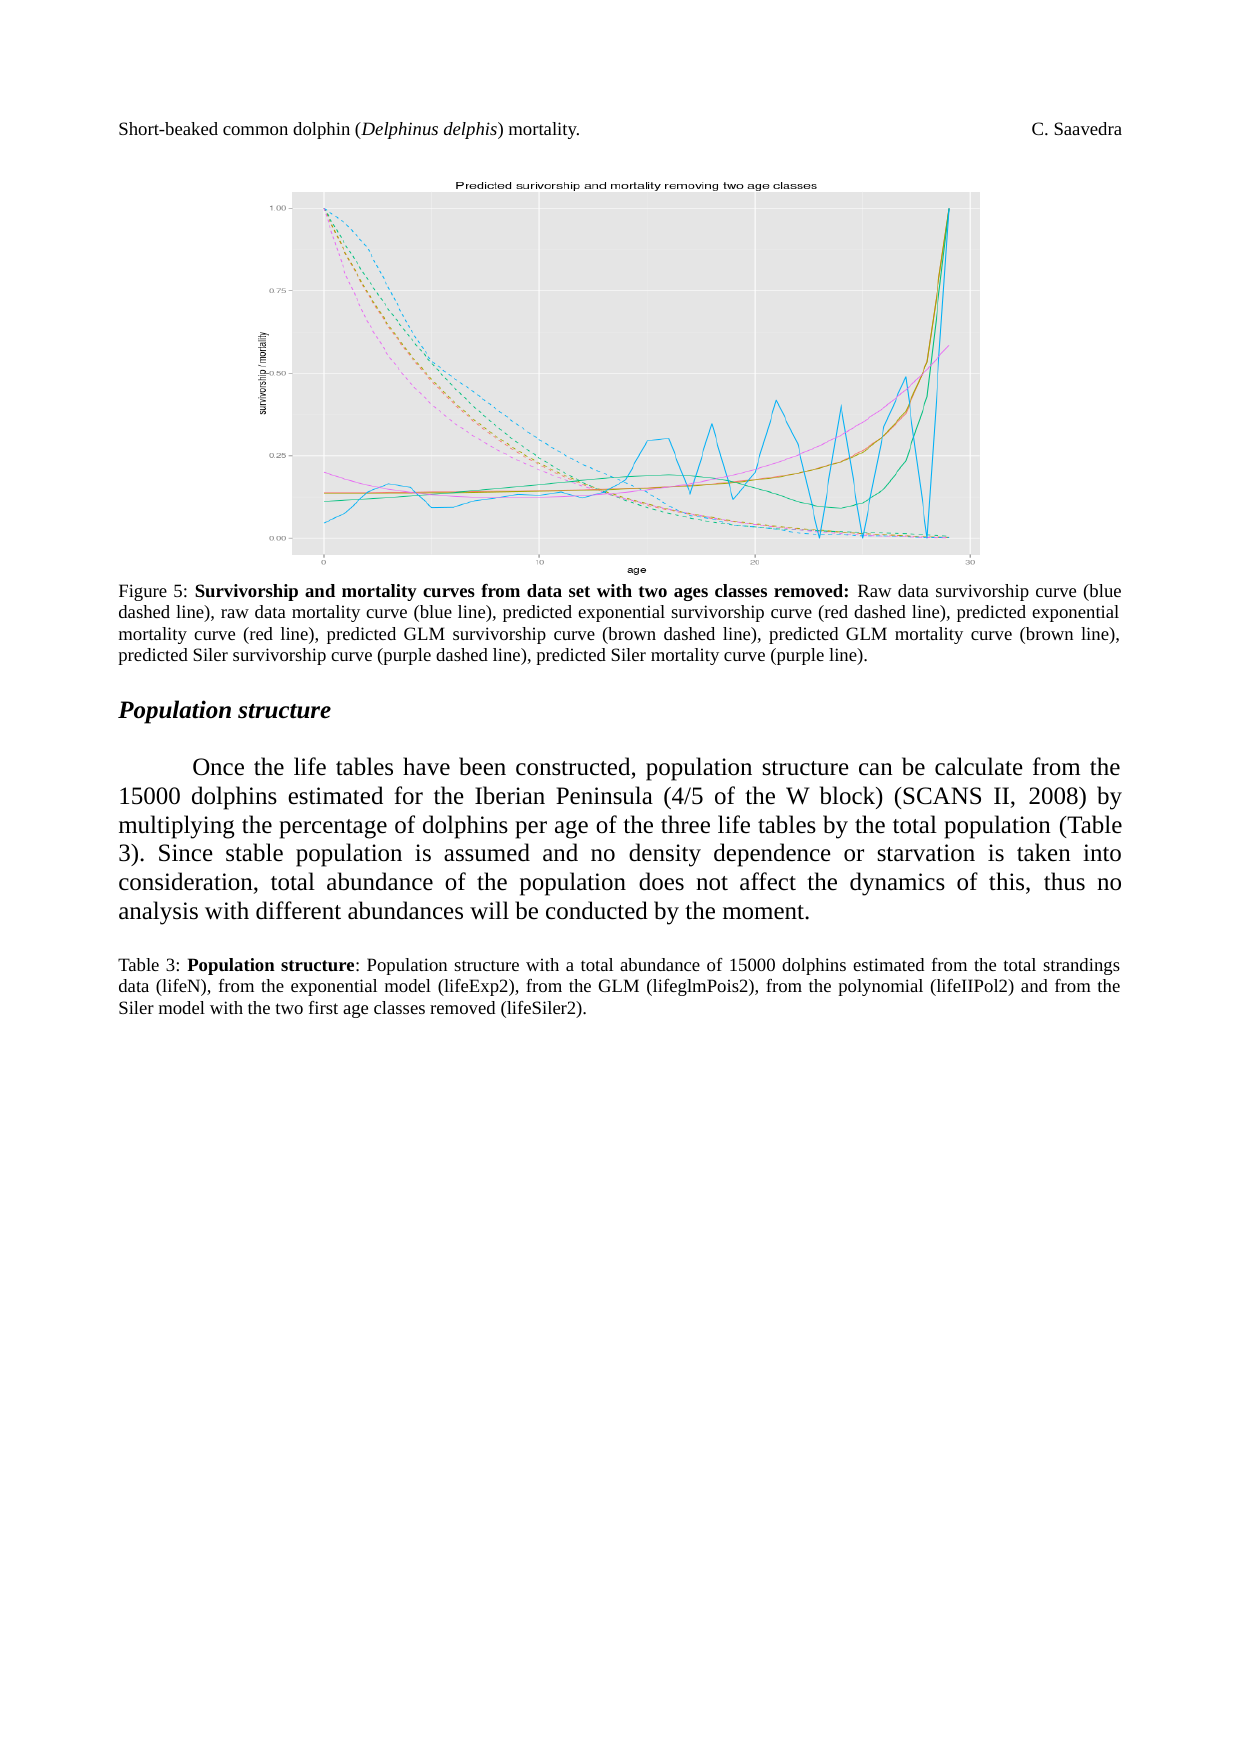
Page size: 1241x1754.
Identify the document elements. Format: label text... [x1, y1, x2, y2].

text Figure 5: Survivorship and mortality curves from data set with two ages classes removed: Raw data survivorship curve (blue dashed line), raw data mortality curve (blue line), predicted exponential survivorship curve (red dashed line), predicted exponential mortality curve (red line), predicted GLM survivorship curve (brown dashed line), predicted GLM mortality curve (brown line), predicted Siler survivorship curve (purple dashed line), predicted Siler mortality curve (purple line). [118, 169, 1122, 666]
text Table 3: Population structure: Population structure with a total abundance of 15000 dolphins estimated from the total strandings data (lifeN), from the exponential model (lifeExp2), from the GLM (lifeglmPois2), from the polynomial (lifeIIPol2) and from the Siler model with the two first age classes removed (lifeSiler2). [118, 953, 1122, 1018]
picture [247, 169, 993, 580]
text Population structure [118, 695, 1122, 723]
text Once the life tables have been constructed, population structure can be calculate from the 15000 dolphins estimated for the Iberian Peninsula (4/5 of the W block) (SCANS II, 2008) by multiplying the percentage of dolphins per age of the three life tables by the total population (Table 3). Since stable population is assumed and no density dependence or starvation is taken into consideration, total abundance of the population does not affect the dynamics of this, thus no analysis with different abundances will be conducted by the moment. [118, 752, 1122, 925]
